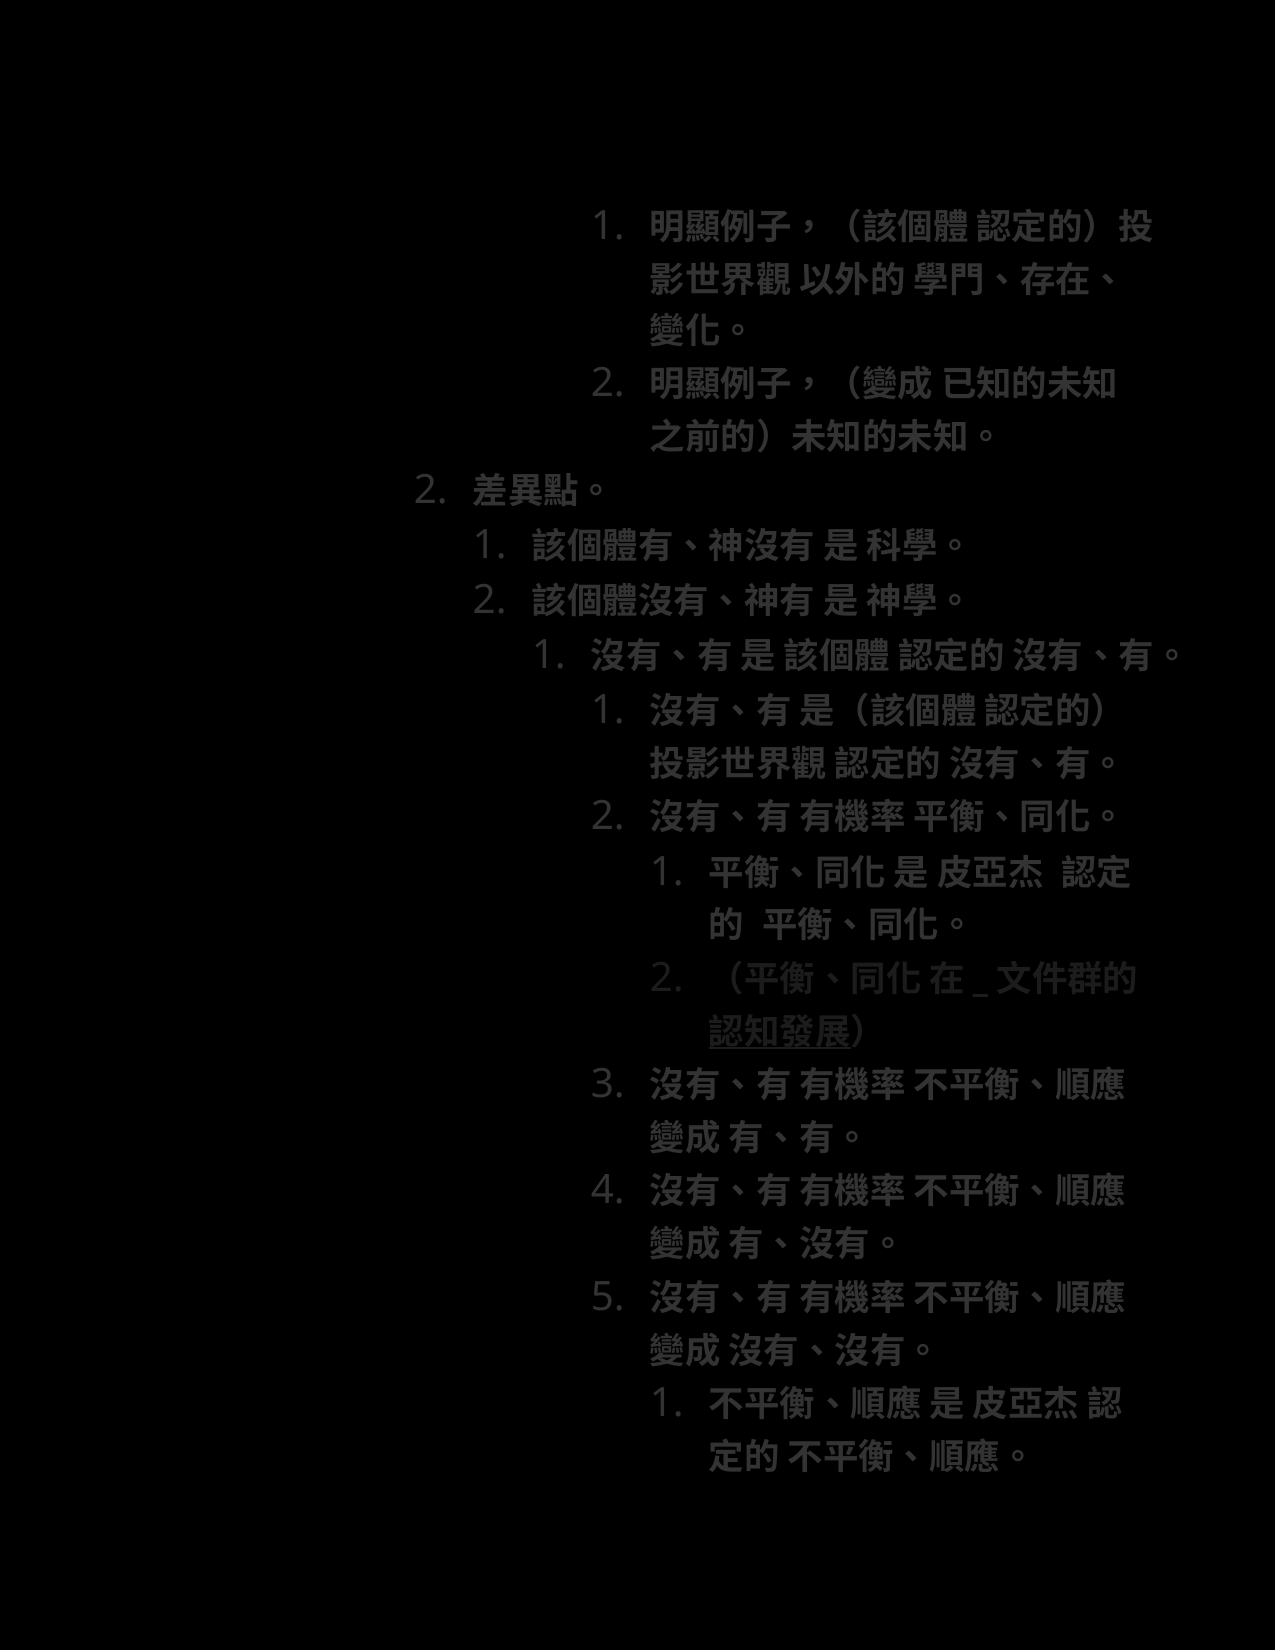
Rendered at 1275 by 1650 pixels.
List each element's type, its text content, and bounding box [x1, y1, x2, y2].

list 明顯例子，（該個體 認定的）投影世界觀 以外的 學門、存在、變化。 [591, 196, 1157, 353]
list 差異點。 [413, 460, 1157, 515]
list 沒有、有 有機率 不平衡、順應 變成 沒有、沒有。 [591, 1267, 1157, 1373]
list 不平衡、順應 是 皮亞杰 認定的 不平衡、順應。 [649, 1373, 1157, 1480]
list 該個體沒有、神有 是 神學。 [472, 570, 1157, 625]
list 明顯例子，（變成 已知的未知 之前的）未知的未知。 [591, 353, 1157, 460]
list 沒有、有 是 該個體 認定的 沒有、有。 [532, 625, 1157, 680]
list 沒有、有 是（該個體 認定的）投影世界觀 認定的 沒有、有。 [591, 680, 1157, 787]
list 平衡、同化 是 皮亞杰 認定的 平衡、同化。 [649, 842, 1157, 948]
list 沒有、有 有機率 不平衡、順應 變成 有、沒有。 [591, 1161, 1157, 1267]
list （平衡、同化 在 _ 文件群的 認知發展） [649, 948, 1157, 1054]
list 沒有、有 有機率 平衡、同化。 [591, 787, 1157, 842]
list 該個體有、神沒有 是 科學。 [472, 515, 1157, 570]
list 沒有、有 有機率 不平衡、順應 變成 有、有。 [591, 1054, 1157, 1161]
